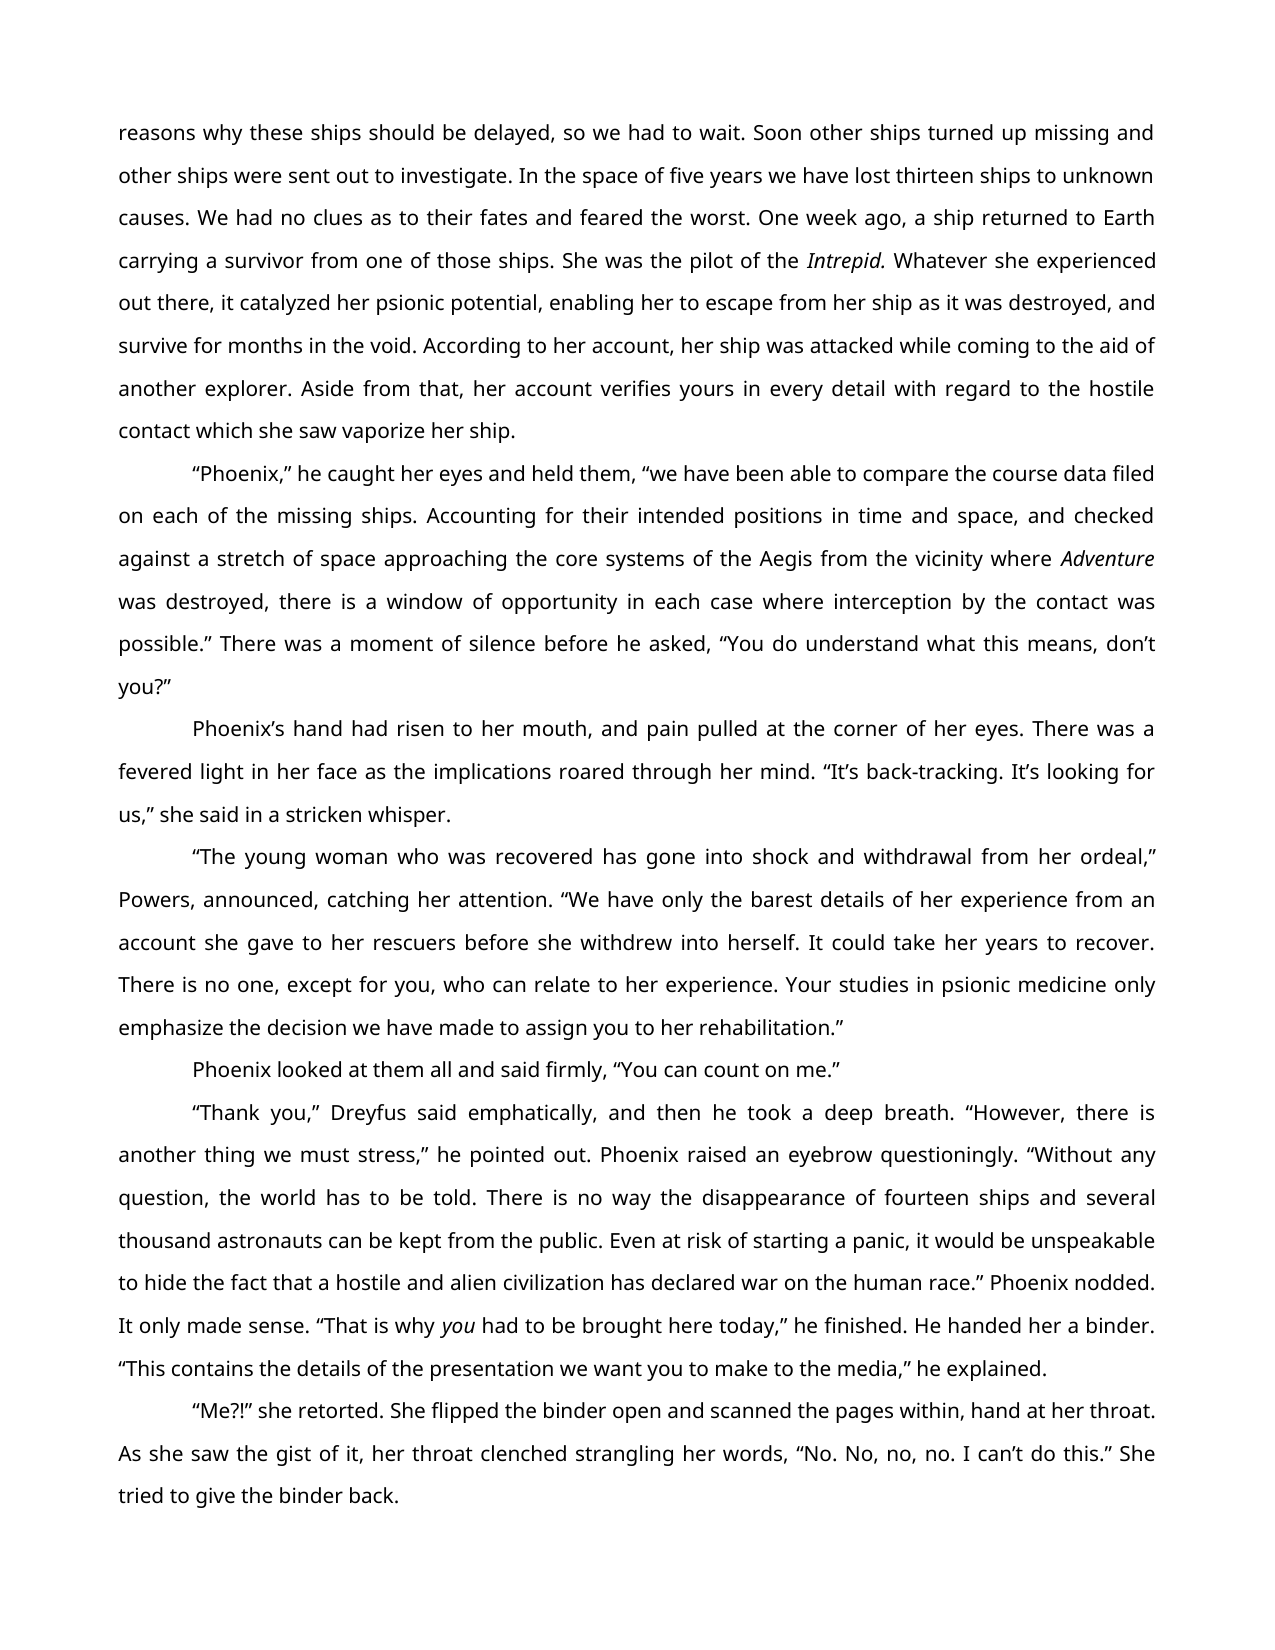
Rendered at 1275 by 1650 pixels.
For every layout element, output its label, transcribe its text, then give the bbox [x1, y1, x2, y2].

text Phoenix’s hand had risen to her mouth, and pain pulled at the corner of her eyes. There was a fevered light in her face as the implications roared through her mind. “It’s back-tracking. It’s looking for us,” she said in a stricken whisper. [118, 714, 1157, 828]
text “Phoenix,” he caught her eyes and held them, “we have been able to compare the course data filed on each of the missing ships. Accounting for their intended positions in time and space, and checked against a stretch of space approaching the core systems of the Aegis from the vicinity where Adventure was destroyed, there is a window of opportunity in each case where interception by the contact was possible.” There was a moment of silence before he asked, “You do understand what this means, don’t you?” [118, 459, 1157, 700]
text “The young woman who was recovered has gone into shock and withdrawal from her ordeal,” Powers, announced, catching her attention. “We have only the barest details of her experience from an account she gave to her rescuers before she withdrew into herself. It could take her years to recover. There is no one, except for you, who can relate to her experience. Your studies in psionic medicine only emphasize the decision we have made to assign you to her rehabilitation.” [118, 842, 1157, 1041]
text Phoenix looked at them all and said firmly, “You can count on me.” [118, 1055, 1157, 1084]
text “Thank you,” Dreyfus said emphatically, and then he took a deep breath. “However, there is another thing we must stress,” he pointed out. Phoenix raised an eyebrow questioningly. “Without any question, the world has to be told. There is no way the disappearance of fourteen ships and several thousand astronauts can be kept from the public. Even at risk of starting a panic, it would be unspeakable to hide the fact that a hostile and alien civilization has declared war on the human race.” Phoenix nodded. It only made sense. “That is why you had to be brought here today,” he finished. He handed her a binder. “This contains the details of the presentation we want you to make to the media,” he explained. [118, 1098, 1157, 1382]
text “Me?!” she retorted. She flipped the binder open and scanned the pages within, hand at her throat. As she saw the gist of it, her throat clenched strangling her words, “No. No, no, no. I can’t do this.” She tried to give the binder back. [118, 1396, 1157, 1510]
text reasons why these ships should be delayed, so we had to wait. Soon other ships turned up missing and other ships were sent out to investigate. In the space of five years we have lost thirteen ships to unknown causes. We had no clues as to their fates and feared the worst. One week ago, a ship returned to Earth carrying a survivor from one of those ships. She was the pilot of the Intrepid. Whatever she experienced out there, it catalyzed her psionic potential, enabling her to escape from her ship as it was destroyed, and survive for months in the void. According to her account, her ship was attacked while coming to the aid of another explorer. Aside from that, her account verifies yours in every detail with regard to the hostile contact which she saw vaporize her ship. [118, 118, 1157, 445]
